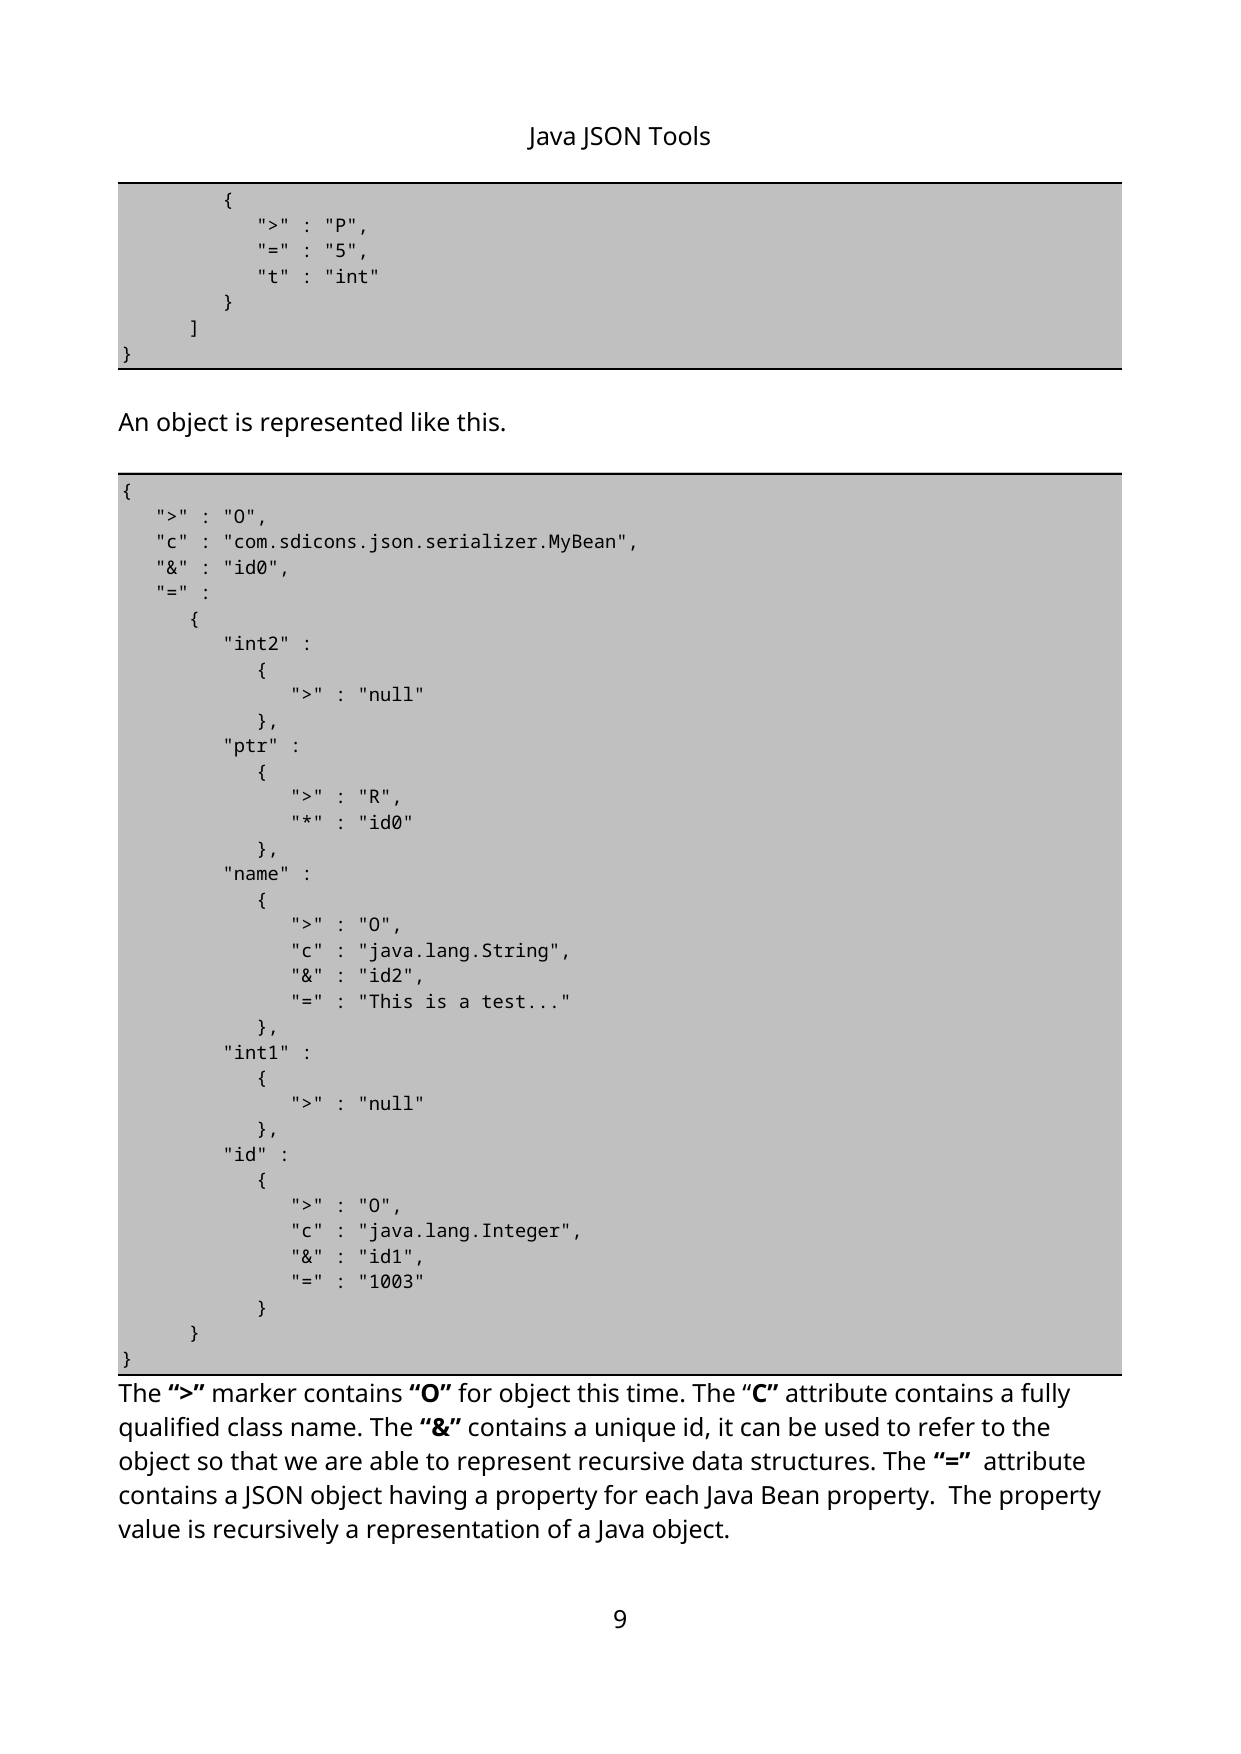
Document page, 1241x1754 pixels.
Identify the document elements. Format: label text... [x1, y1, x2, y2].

text "c" : "java.lang.String", [118, 932, 1122, 957]
text }, [118, 1008, 1122, 1034]
text "int2" : [118, 626, 1122, 651]
text "=" : [118, 574, 1122, 600]
text ">" : "P", [118, 207, 1122, 233]
text { [118, 651, 1122, 677]
text { [118, 1059, 1122, 1085]
text "=" : "This is a test..." [118, 983, 1122, 1008]
text { [118, 184, 1122, 207]
text "c" : "com.sdicons.json.serializer.MyBean", [118, 523, 1122, 549]
text }, [118, 702, 1122, 728]
text ">" : "R", [118, 779, 1122, 804]
text } [118, 1340, 1122, 1374]
text ">" : "O", [118, 498, 1122, 523]
text The “>” marker contains “O” for object this time. The “C” attribute contains a fully qualified class name. The “&” contains a unique id, it can be used to refer to the object so that we are able to represent recursive data structures. The “=” attribute contains a JSON object having a property for each Java Bean property. The property value is recursively a representation of a Java object. [118, 1376, 1122, 1546]
text { [118, 881, 1122, 906]
text "=" : "1003" [118, 1264, 1122, 1289]
text } [118, 335, 1122, 368]
text "=" : "5", [118, 233, 1122, 258]
text "t" : "int" [118, 258, 1122, 284]
text } [118, 1289, 1122, 1315]
text "id" : [118, 1136, 1122, 1162]
text ">" : "null" [118, 1085, 1122, 1111]
text "&" : "id2", [118, 957, 1122, 983]
text ">" : "O", [118, 1187, 1122, 1213]
text { [118, 753, 1122, 779]
text { [118, 475, 1122, 498]
text "int1" : [118, 1034, 1122, 1059]
text "c" : "java.lang.Integer", [118, 1213, 1122, 1238]
text ">" : "O", [118, 906, 1122, 932]
text }, [118, 1111, 1122, 1136]
text "ptr" : [118, 728, 1122, 753]
text "&" : "id1", [118, 1238, 1122, 1264]
text "*" : "id0" [118, 804, 1122, 830]
text } [118, 284, 1122, 309]
text "name" : [118, 855, 1122, 881]
text ] [118, 309, 1122, 335]
text { [118, 1162, 1122, 1187]
text ">" : "null" [118, 677, 1122, 702]
text An object is represented like this. [118, 404, 1122, 438]
text } [118, 1315, 1122, 1340]
text "&" : "id0", [118, 549, 1122, 574]
text }, [118, 830, 1122, 855]
text { [118, 600, 1122, 626]
